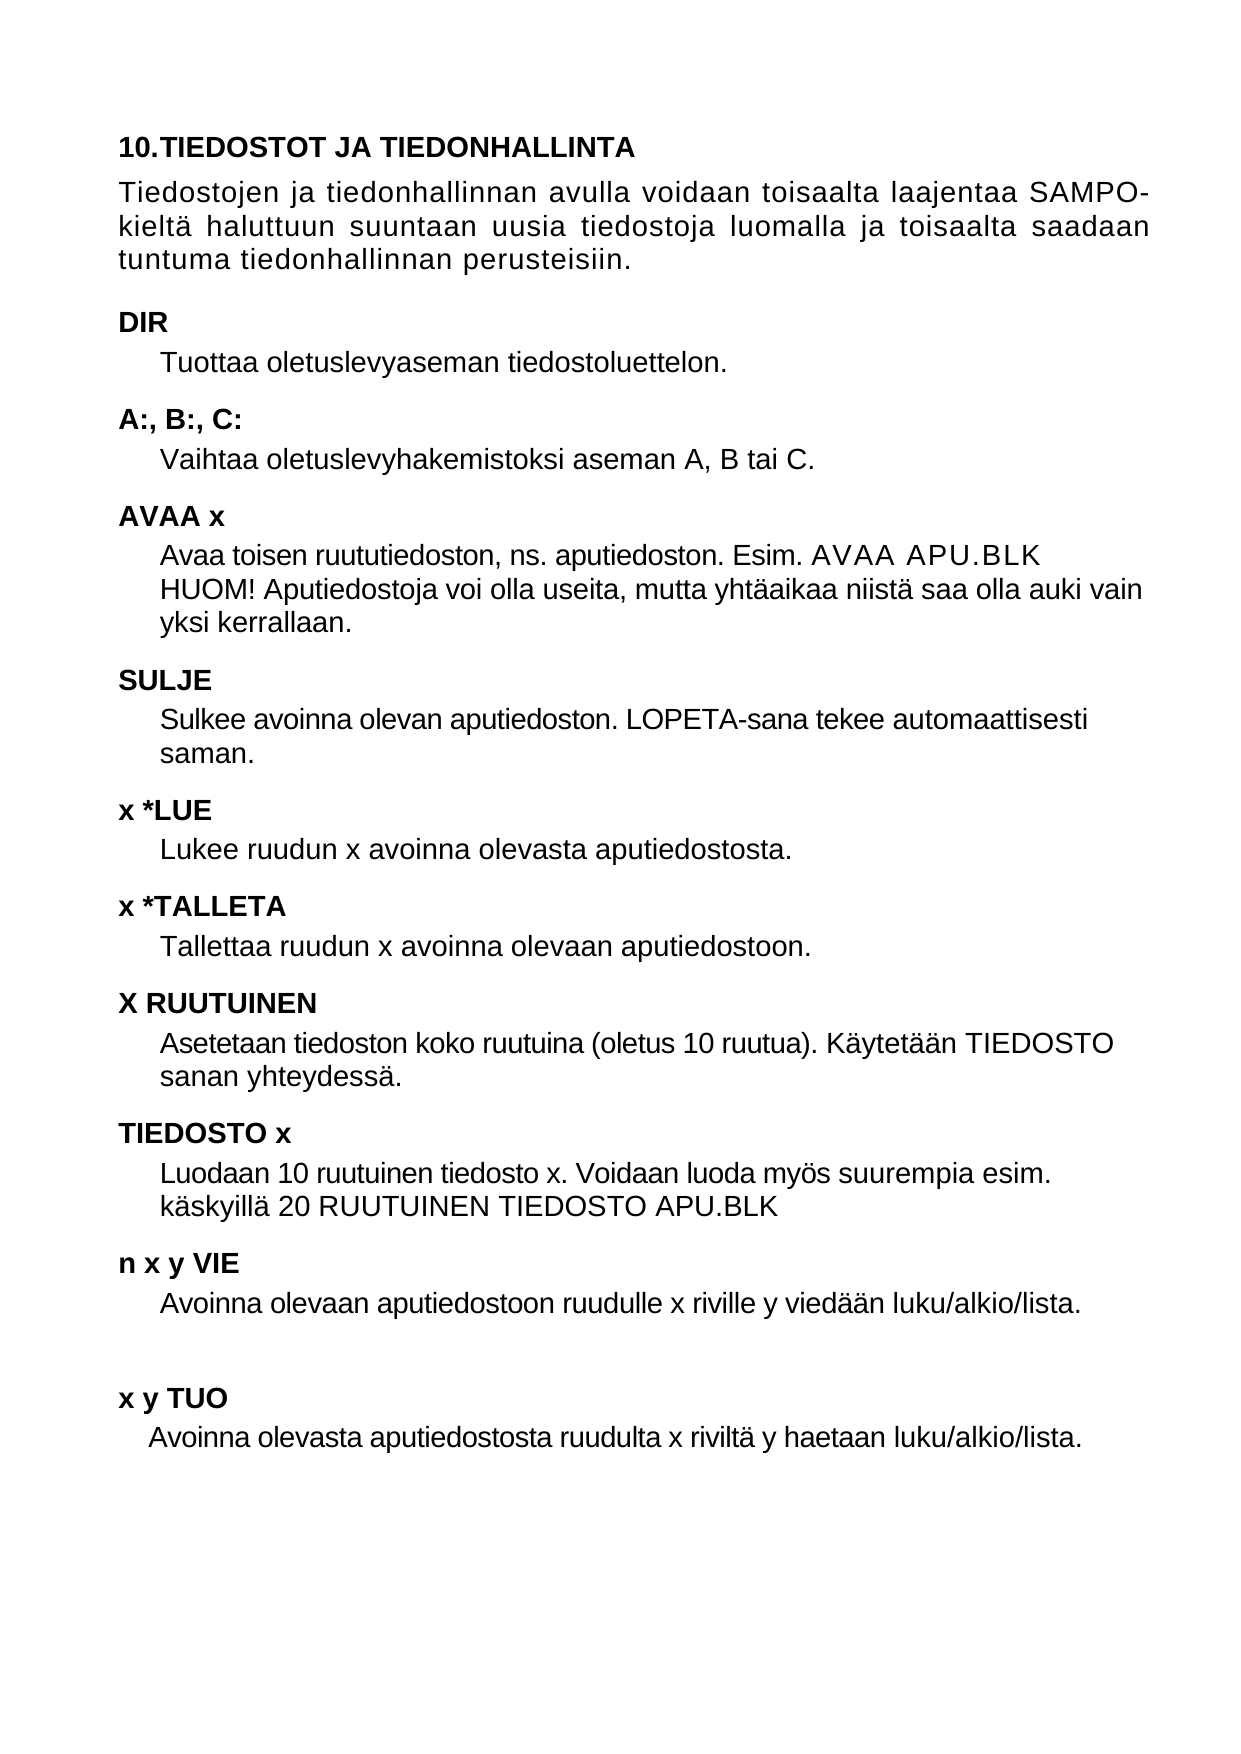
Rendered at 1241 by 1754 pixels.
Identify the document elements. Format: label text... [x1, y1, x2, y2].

text A:, B:, C: [118, 402, 1152, 436]
text TIEDOSTO x [118, 1116, 1152, 1150]
text Tuottaa oletuslevyaseman tiedostoluettelon. [159, 345, 1152, 378]
text Avoinna olevasta aputiedostosta ruudulta x riviltä y haetaan luku/alkio/lista. [148, 1421, 1152, 1454]
text Sulkee avoinna olevan aputiedoston. LOPETA-sana tekee automaattisesti saman. [159, 702, 1152, 769]
text x y TUO [118, 1381, 1152, 1414]
text Lukee ruudun x avoinna olevasta aputiedostosta. [159, 832, 1152, 866]
text Vaihtaa oletuslevyhakemistoksi aseman A, B tai C. [159, 442, 1152, 475]
text DIR [118, 306, 1152, 339]
text Asetetaan tiedoston koko ruutuina (oletus 10 ruutua). Käytetään TIEDOSTO sa­nan yhteydessä. [159, 1026, 1152, 1093]
text HUOM! Aputiedostoja voi olla useita, mutta yhtäaikaa niistä saa olla auki vain yksi kerrallaan. [159, 572, 1152, 639]
text x *TALLETA [118, 889, 1152, 923]
text SULJE [118, 663, 1152, 696]
text Avoinna olevaan aputiedostoon ruudulle x riville y viedään luku/alkio/lista. [159, 1286, 1152, 1319]
text n x y VIE [118, 1247, 1152, 1280]
text Luodaan 10 ruutuinen tiedosto x. Voidaan luoda myös suu­rempia esim. käskyillä 20 RUUTUINEN TIEDOSTO APU.BLK [159, 1156, 1152, 1223]
text Tiedostojen ja tiedonhallinnan avulla voidaan toisaalta laajentaa SAMPO-kieltä haluttuun suuntaan uusia tiedostoja luomalla ja toisaalta saadaan tuntuma tiedonhallinnan perusteisiin. [118, 175, 1152, 276]
subtitle TIEDOSTOT JA TIEDONHALLINTA [118, 130, 1152, 163]
text X RUUTUINEN [118, 986, 1152, 1020]
text Avaa toisen ruututiedoston, ns. aputiedoston. Esim. AVAA APU.BLK [159, 538, 1152, 572]
text Tallettaa ruudun x avoinna olevaan aputiedostoon. [159, 929, 1152, 962]
text x *LUE [118, 793, 1152, 826]
text AVAA x [118, 499, 1152, 532]
